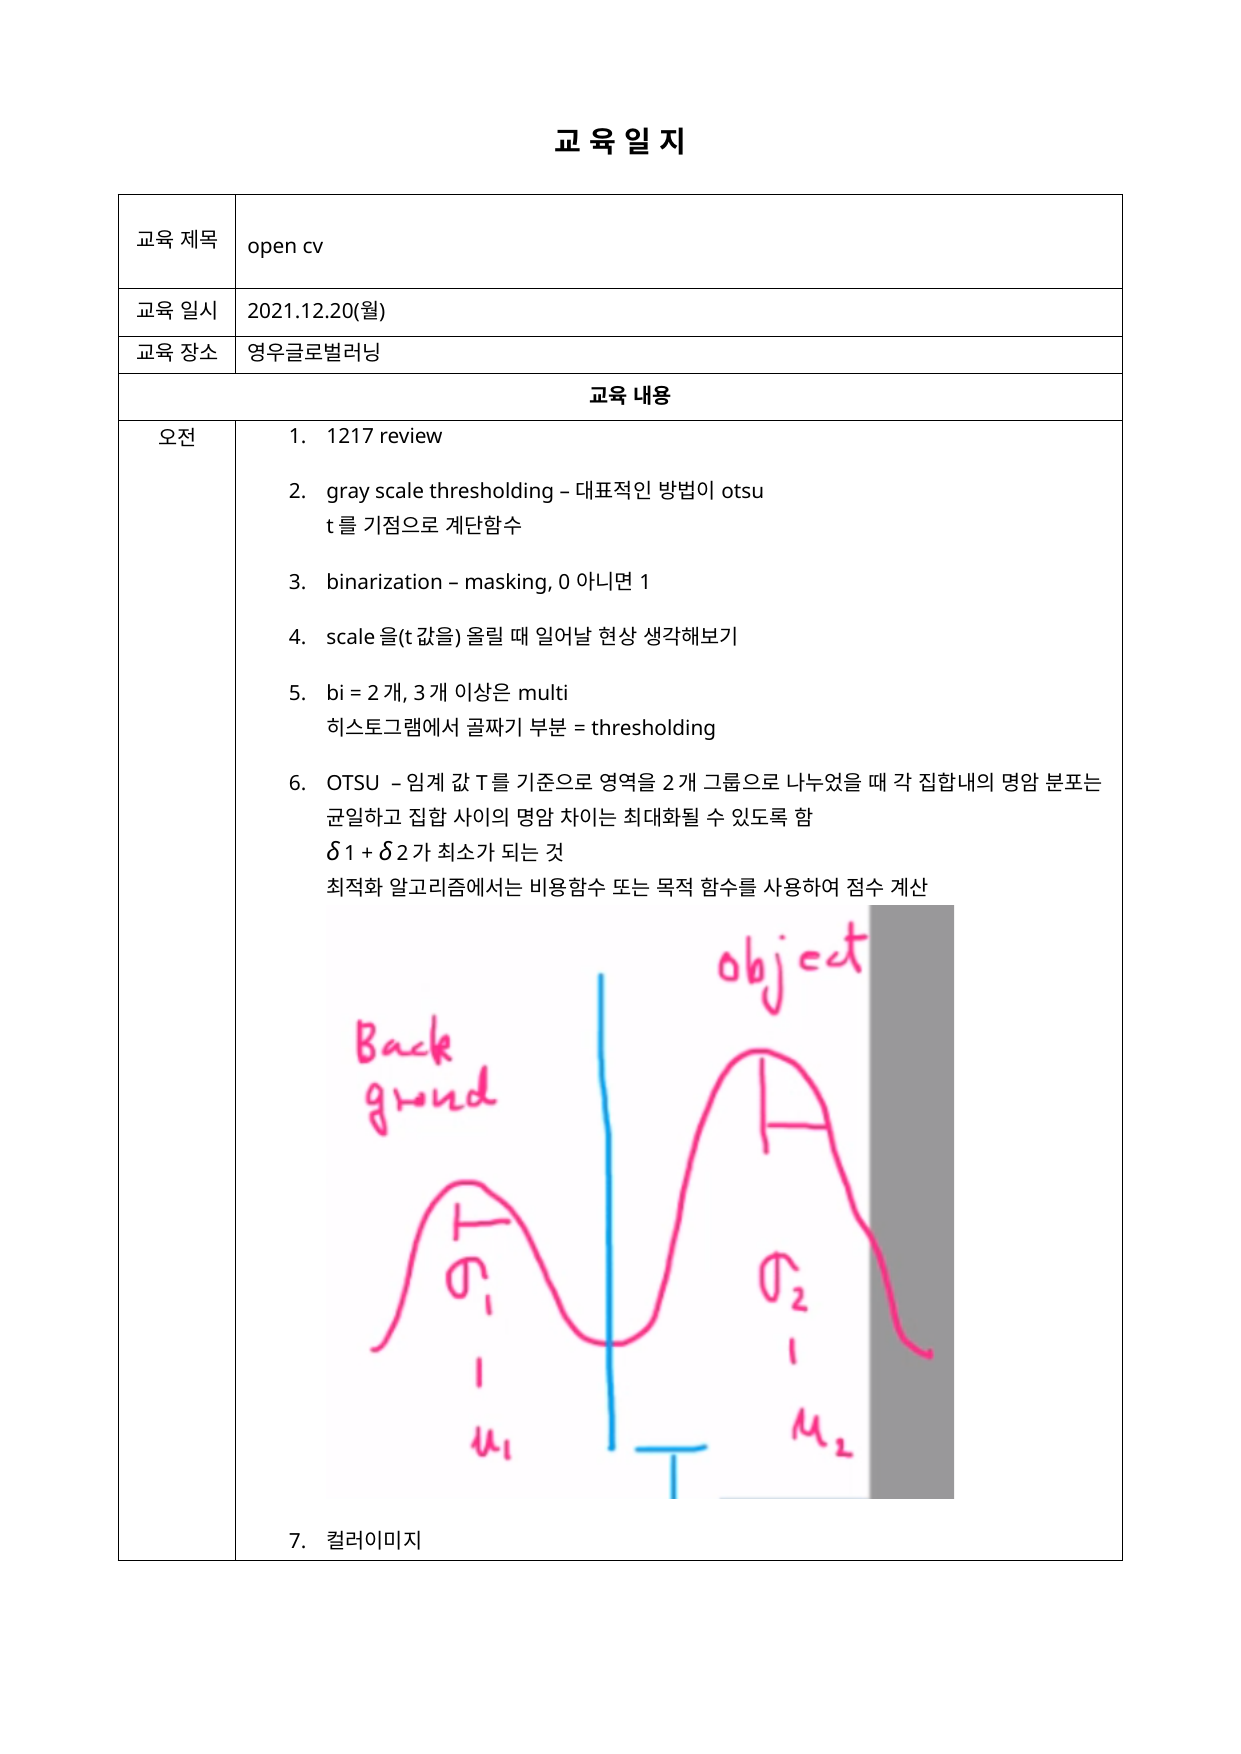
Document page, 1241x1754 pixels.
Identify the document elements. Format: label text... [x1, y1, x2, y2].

table_cell 교육 내용 [119, 374, 1122, 420]
table_cell 교육 일시 [119, 289, 235, 336]
table_cell 2021.12.20(월) [236, 289, 1122, 336]
table_cell 교육 장소 [119, 337, 235, 373]
table_cell 오전 [119, 421, 235, 1560]
table_header open cv [236, 195, 1122, 288]
table_cell 영우글로벌러닝 [236, 337, 1122, 373]
table_cell 1217 review gray scale thresholding – 대표적인 방법이 otsu t를 기점으로 계단함수 binarization – masking, 0 아니면 1 scale을(t값을) 올릴 때 일어날 현상 생각해보기 bi = 2개, 3개 이상은 multi 히스토그램에서 골짜기 부분 = thresholding OTSU – 임계 값 T를 기준으로 영역을 2개 그룹으로 나누었을 때 각 집합내의 명암 분포는 균일하고 집합 사이의 명암 차이는 최대화될 수 있도록 함 1 + 2가 최소가 되는 것 최적화 알고리즘에서는 비용함수 또는 목적 함수를 사용하여 점수 계산 컬러이미지 segmentation – 구역 나누기 연결성 Connectivity anchor 포인트를 기준으로 4연결성 - 상하좌우 8연결성 – 주위 전부 6연결성 – 상하좌우 + 좌상우하, 상하좌우 + 우상좌하 algorithm watershed – 분수령 – 산맥에 물이 흐르면 어디에 고일지 생각해보기 물을 쫙 뿌려 – 물이 고이는 자리를 QUEUE에 넣고 연산 계속하면 물이 흘러 넘치는 경계가 표시됨 clustering techniques 특정 공간에서 군집화에 의해 영상 분할(segmentation) 수행 C(hyper parameter)-Means clustering: ML의 K-mean과 원리가 같음 C-Means Clustering with Gaussian smoothing하면 이미지의 계단 현상이 줄어듦 반복 임계화 기법 Recursive Thresholding Technique Thresholding을 하는데 반복적으로 하는 것 connected component labeling 구역을 나누고 자동으로 번호를 매겨 줌 4연결성 사용하는데 좌, 상 픽셀을 비교함 Morphology – 형태학 수학적 Morphology 객체 경계의 단순화, 작은 구멍을 채움, 작은 돌기의 제거 등 binary 영상과 gray-scale 영상에 적용 가능 집합기호 공부하기 Morphology 알고리즘 – 팽창 연산 OR 구조적 요소의 중심이 영상의 0에 위치하면 다음 위치로 이동 구조적 요소의 중심이 영상의 1에 위치하면 구조요소와 영상을 OR 논리연산 Morphology 알고리즘 – 침식 연산 AND 구조적 요소의 중심이 영상의 0에 위치하면 다음 위치로 이동 구조적 요소의 중심이 영상의 1에 위치하면 구조요소에서 1위치가 하나라도 객체를 벗어나면 그 위치는 0으로 변경 Morphology 알고리즘 – 열림 연산 팽창 + 침식 (닫힘) 침식 + 팽창 (열림) 색의 개념 색(Color) - 물체에서 반사되는 빛의 성질에 의해 결정 빛 – 전자기파의 일종이며 매질이 필요 없는 파동으로 다양한 파장으로 구성 태양광은 파장에 따라 빛은 가시광선, 적외선, 자외선, 감마선 등으로 구분 가시광선은 380nm에서 780nm 파장의 빛에 해당 람다f = c : c는 광속 광원에 대한 용어 및 기본 단위 방사 휘도(radiance) – 광원으로부터 나오는 에너지의 총량(w) 에너지의 단위(j)줄 휘도(luminance) – 관찰자가 광원으로부터 인지하는 에너지의 양(lm), (cd/m^2) 명도(brightness) – 관찰자의 “주관적인” 밝기(측정 불가) 눈의 구조 원추세포cone - 색상을 구분, 간상세포 rod - 명암을 구분 파랑(베타)세포 2%, 초록(감마)세포 33%, 빨강(로우) 65% 세포 파장 흡수 원추세포, 간상세포의 분포 정확히 상이 맞지 않아도 명암은 초점이 없더라도 인지할 수 있음 원추세포에서의 빛의 수용 민감도 삼색 정합(trichromatic matching) RGB의 정도를 가지고 모든 색을 구현할 수 있음 RGB 모델 - 모니터 R, G, B를 축 하나씩으로 생각해서 3차원 배열을 만듦, axis maximum value 1 각 꼭지점이 무슨색이 될지 생각해보기 ex) 0.0.0 = black, 1, 1, 1 = white 트루컬러는 16,777,216개의 색상, RGB에 각각 1바이트(8비트)를 할당함 CMY 모델 – 프린터 청록색(Cyan), 자홍색(Magenta), 노란색(Yellow)을 기본 색으로 사용 마찬가지로 C, M, Y를 축 하나씩으로 생각해서 3차원 좌표를 만듦 HSV 모델 색상(hue), 채도(saturation), 명도(value)를 기본색으로 사용 색상은 색의 주 파장을 구분하는 특징 채도는 색의 순수성(purity)을 구분하는 특징 명도는 색의 밝고 어두운 정도를 구분하는 값 역 원뿔 3차원으로 생각하기 색상(hue)는 0~359 채도(saturation)은 0~255 명도(value)는 0~255 YUV, YIQ 모델 아날로그 TV의 전송에 사용하는 색 모델 색에서 밝기 성분과 색도(chromaticity) 성분을 구분 가능 YCbCr 모델 영상 및 비디오 압축 등에서 주로 사용 Y성분: 휘도(luminance), Cb & Cr 성분: 색차(chrominance) 휘도와 색차 Lab 모델 균일 색 모델(uniform color model) 색의 차이를 수치적으로 계산할 경우 색 모델에서의 두 색 사이의 거리(distance)를 사용 L는 밝기(lightness), a와 b는 색도(chromaticity) 성분 L은 0 ~ 100 사이의 값을 가지며 0은 검은색, 100은 흰색 a는 초록색 ~ 자홍색 사이의 색을 나타내며 -는 초록색, +는 자홍색 b는 파란색 ~ 노란색 사이의 색을 나타내며 -는 파란색, +는 자홍색 [236, 421, 1122, 1560]
table_header 교육 제목 [119, 195, 235, 288]
